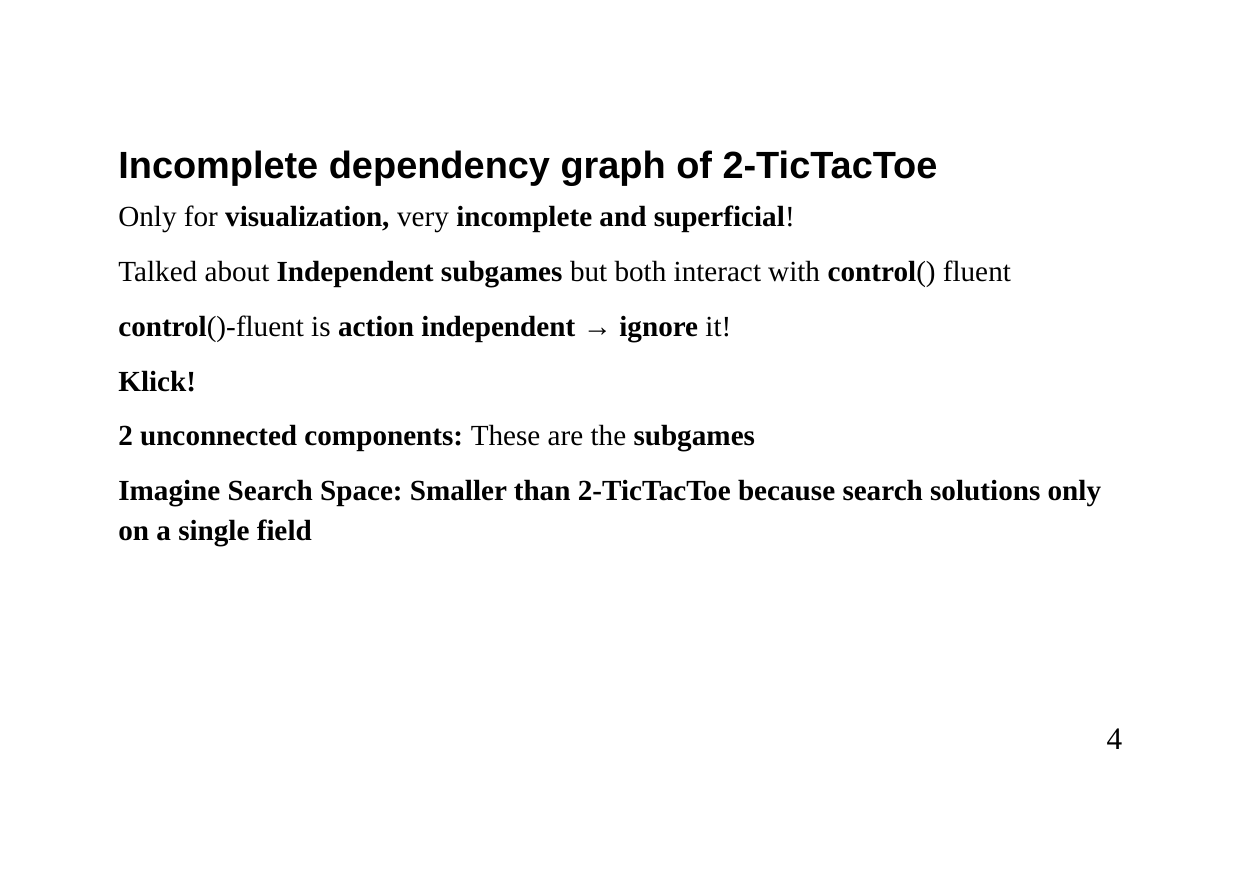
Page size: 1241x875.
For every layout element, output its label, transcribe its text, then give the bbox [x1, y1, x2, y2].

text Talked about Independent subgames but both interact with control() fluent [118, 254, 1122, 288]
text Imagine Search Space: Smaller than 2-TicTacToe because search solutions only on a single field [118, 473, 1122, 547]
subtitle Incomplete dependency graph of 2-TicTacToe [118, 143, 1122, 187]
text Only for visualization, very incomplete and superficial! [118, 199, 1122, 233]
text Klick! [118, 364, 1122, 397]
text control()-fluent is action independent → ignore it! [118, 309, 1122, 342]
text 2 unconnected components: These are the subgames [118, 418, 1122, 452]
